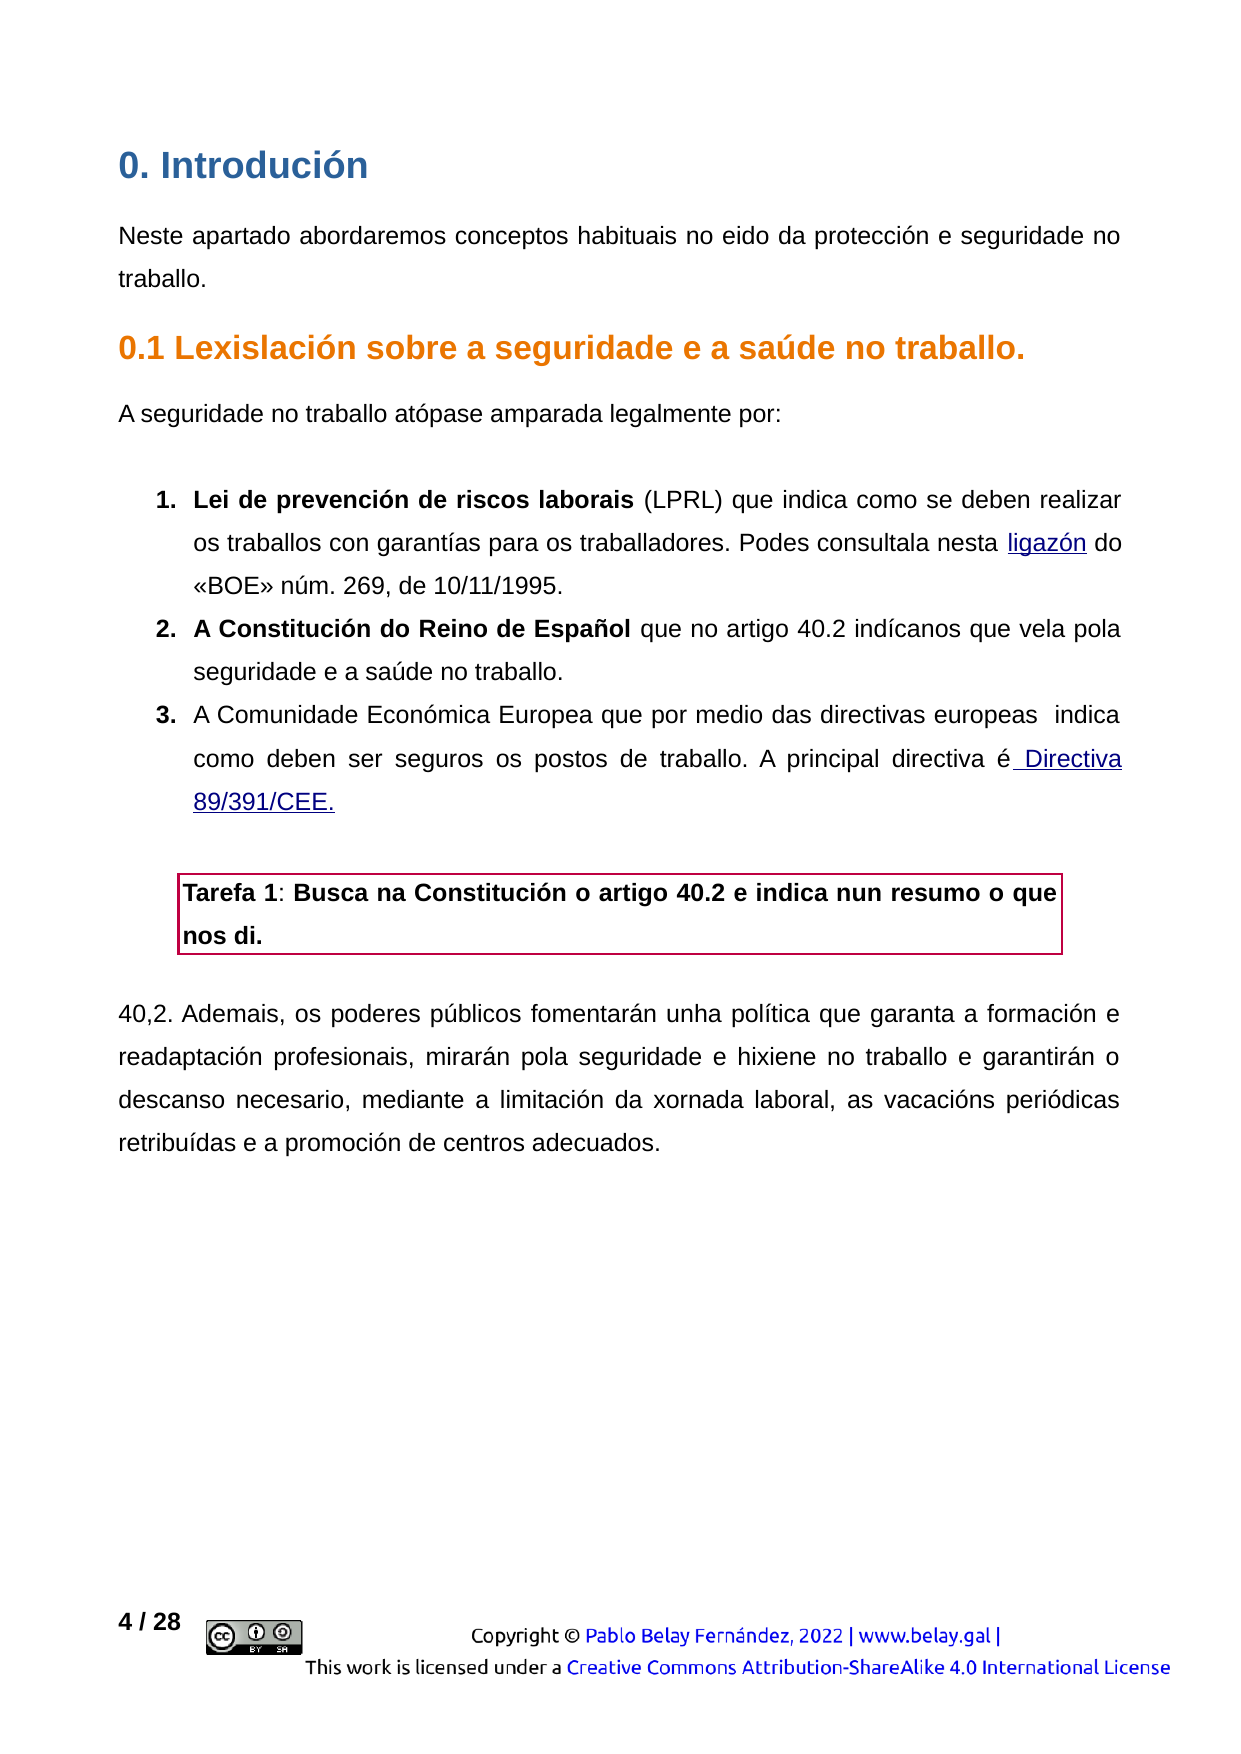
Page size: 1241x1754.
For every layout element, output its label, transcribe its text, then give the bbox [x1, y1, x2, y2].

text A seguridade no traballo atópase amparada legalmente por: [118, 398, 1122, 427]
list A Constitución do Reino de Español que no artigo 40.2 indícanos que vela pola seguridade e a saúde no traballo. [156, 614, 1122, 686]
subtitle 0.1 Lexislación sobre a seguridade e a saúde no traballo. [118, 328, 1122, 367]
picture [200, 1604, 1205, 1690]
subtitle 0. Introdución [118, 143, 1122, 187]
text Neste apartado abordaremos conceptos habituais no eido da protección e seguridade no traballo. [118, 221, 1122, 293]
text 40,2. Ademais, os poderes públicos fomentarán unha política que garanta a formación e readaptación profesionais, mirarán pola seguridade e hixiene no traballo e garantirán o descanso necesario, mediante a limitación da xornada laboral, as vacacións periódicas retribuídas e a promoción de centros adecuados. [118, 999, 1122, 1157]
text Tarefa 1: Busca na Constitución o artigo 40.2 e indica nun resumo o que nos di. [180, 875, 1061, 953]
list Lei de prevención de riscos laborais (LPRL) que indica como se deben realizar os traballos con garantías para os traballadores. Podes consultala nesta ligazón do «BOE» núm. 269, de 10/11/1995. [156, 485, 1122, 600]
list A Comunidade Económica Europea que por medio das directivas europeas indica como deben ser seguros os postos de traballo. A principal directiva é Directiva 89/391/CEE. [156, 700, 1122, 815]
